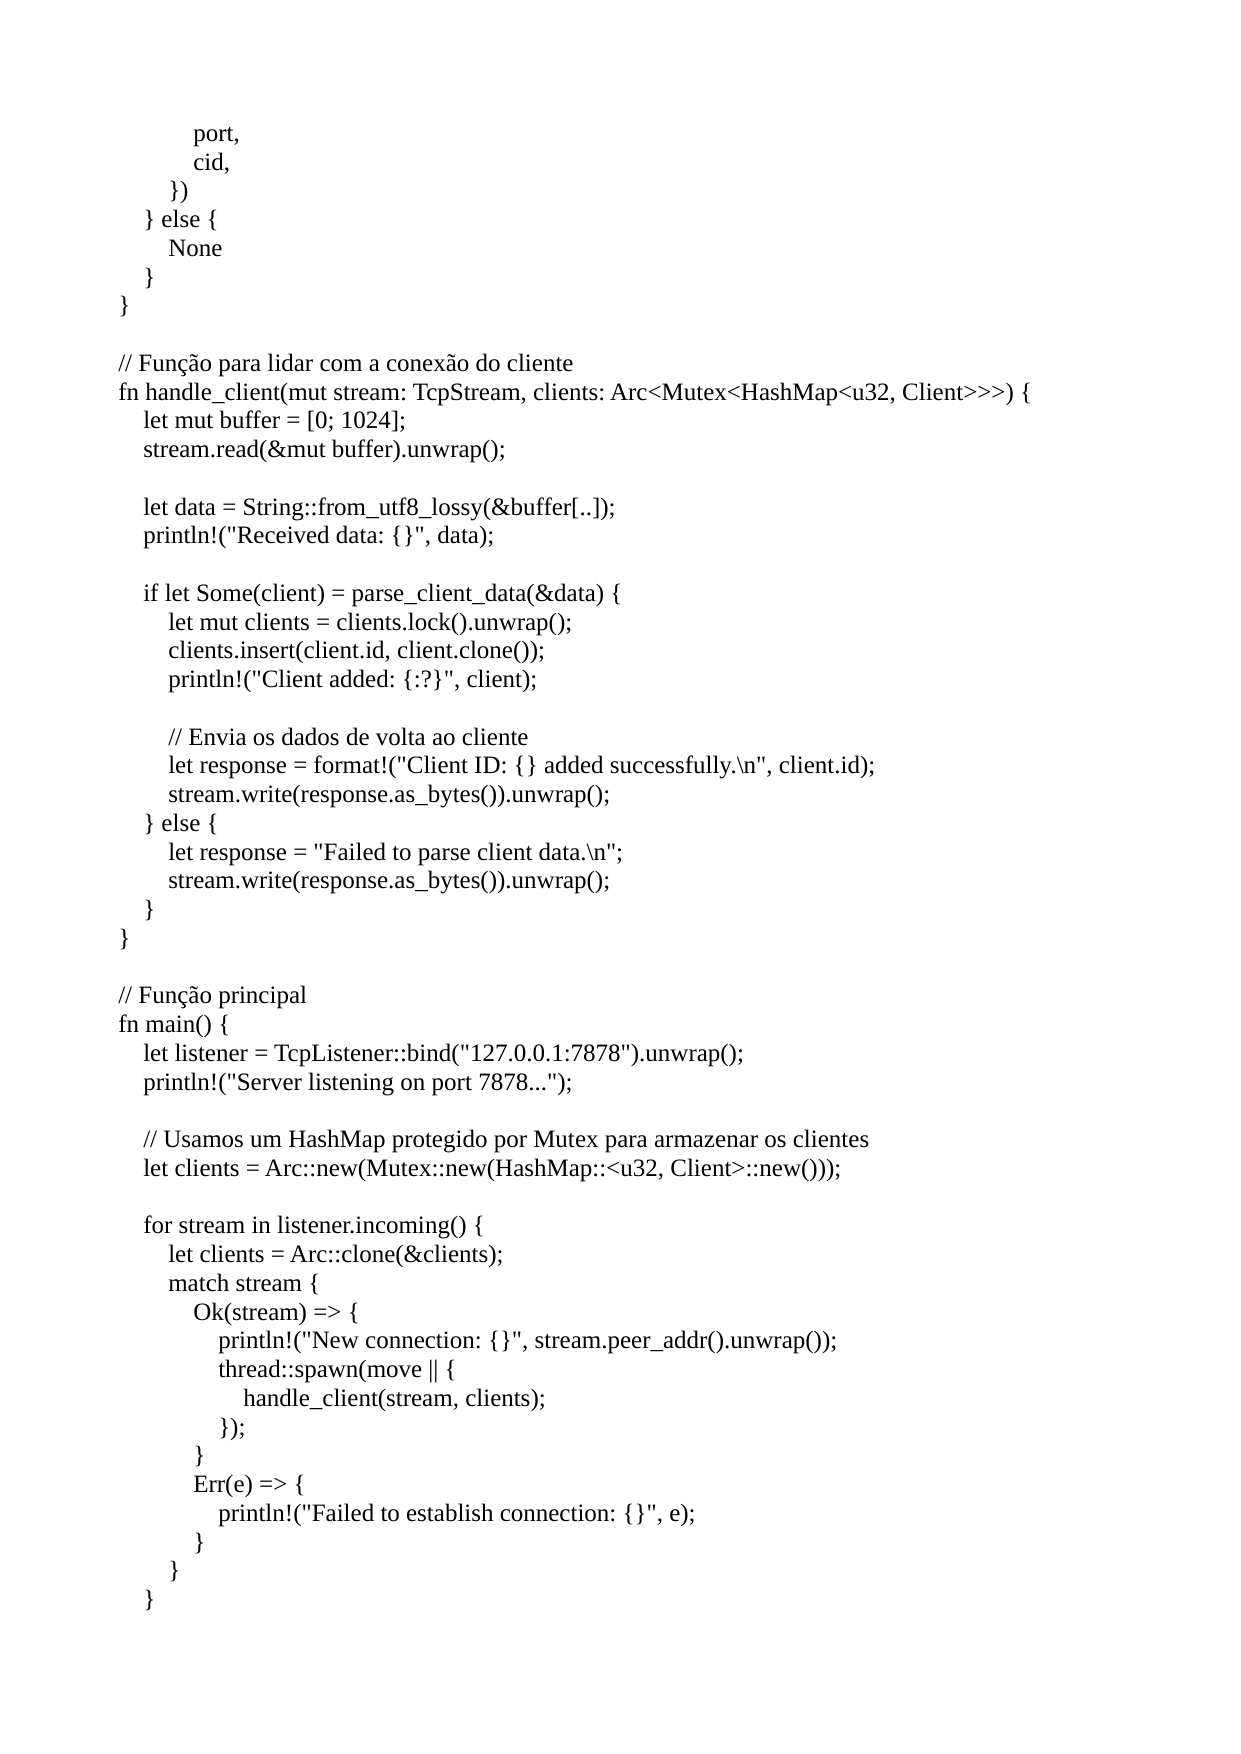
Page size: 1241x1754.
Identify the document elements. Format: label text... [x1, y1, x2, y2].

text } [118, 1527, 1122, 1556]
text for stream in listener.incoming() { [118, 1211, 1122, 1239]
text handle_client(stream, clients); [118, 1383, 1122, 1412]
text } [118, 894, 1122, 923]
text let mut clients = clients.lock().unwrap(); [118, 607, 1122, 636]
text } else { [118, 204, 1122, 233]
text let response = "Failed to parse client data.\n"; [118, 837, 1122, 866]
text } [118, 1556, 1122, 1584]
text let clients = Arc::clone(&clients); [118, 1239, 1122, 1268]
text } [118, 262, 1122, 291]
text } [118, 1584, 1122, 1613]
text Ok(stream) => { [118, 1297, 1122, 1326]
text println!("New connection: {}", stream.peer_addr().unwrap()); [118, 1326, 1122, 1354]
text thread::spawn(move || { [118, 1354, 1122, 1383]
text }) [118, 176, 1122, 204]
text stream.read(&mut buffer).unwrap(); [118, 434, 1122, 463]
text fn main() { [118, 1009, 1122, 1038]
text let mut buffer = [0; 1024]; [118, 406, 1122, 434]
text println!("Received data: {}", data); [118, 521, 1122, 549]
text println!("Failed to establish connection: {}", e); [118, 1498, 1122, 1527]
text stream.write(response.as_bytes()).unwrap(); [118, 779, 1122, 808]
text match stream { [118, 1268, 1122, 1297]
text fn handle_client(mut stream: TcpStream, clients: Arc<Mutex<HashMap<u32, Client>>>) { [118, 377, 1122, 406]
text None [118, 233, 1122, 262]
text }); [118, 1412, 1122, 1441]
text let listener = TcpListener::bind("127.0.0.1:7878").unwrap(); [118, 1038, 1122, 1067]
text Err(e) => { [118, 1469, 1122, 1498]
text let data = String::from_utf8_lossy(&buffer[..]); [118, 492, 1122, 521]
text } [118, 1441, 1122, 1469]
text if let Some(client) = parse_client_data(&data) { [118, 578, 1122, 607]
text // Função para lidar com a conexão do cliente [118, 348, 1122, 377]
text stream.write(response.as_bytes()).unwrap(); [118, 866, 1122, 894]
text println!("Server listening on port 7878..."); [118, 1067, 1122, 1096]
text cid, [118, 147, 1122, 176]
text // Envia os dados de volta ao cliente [118, 722, 1122, 751]
text clients.insert(client.id, client.clone()); [118, 636, 1122, 664]
text // Função principal [118, 981, 1122, 1009]
text } else { [118, 808, 1122, 837]
text port, [118, 118, 1122, 147]
text let response = format!("Client ID: {} added successfully.\n", client.id); [118, 751, 1122, 779]
text // Usamos um HashMap protegido por Mutex para armazenar os clientes [118, 1124, 1122, 1153]
text } [118, 291, 1122, 319]
text } [118, 923, 1122, 952]
text println!("Client added: {:?}", client); [118, 664, 1122, 693]
text let clients = Arc::new(Mutex::new(HashMap::<u32, Client>::new())); [118, 1153, 1122, 1182]
